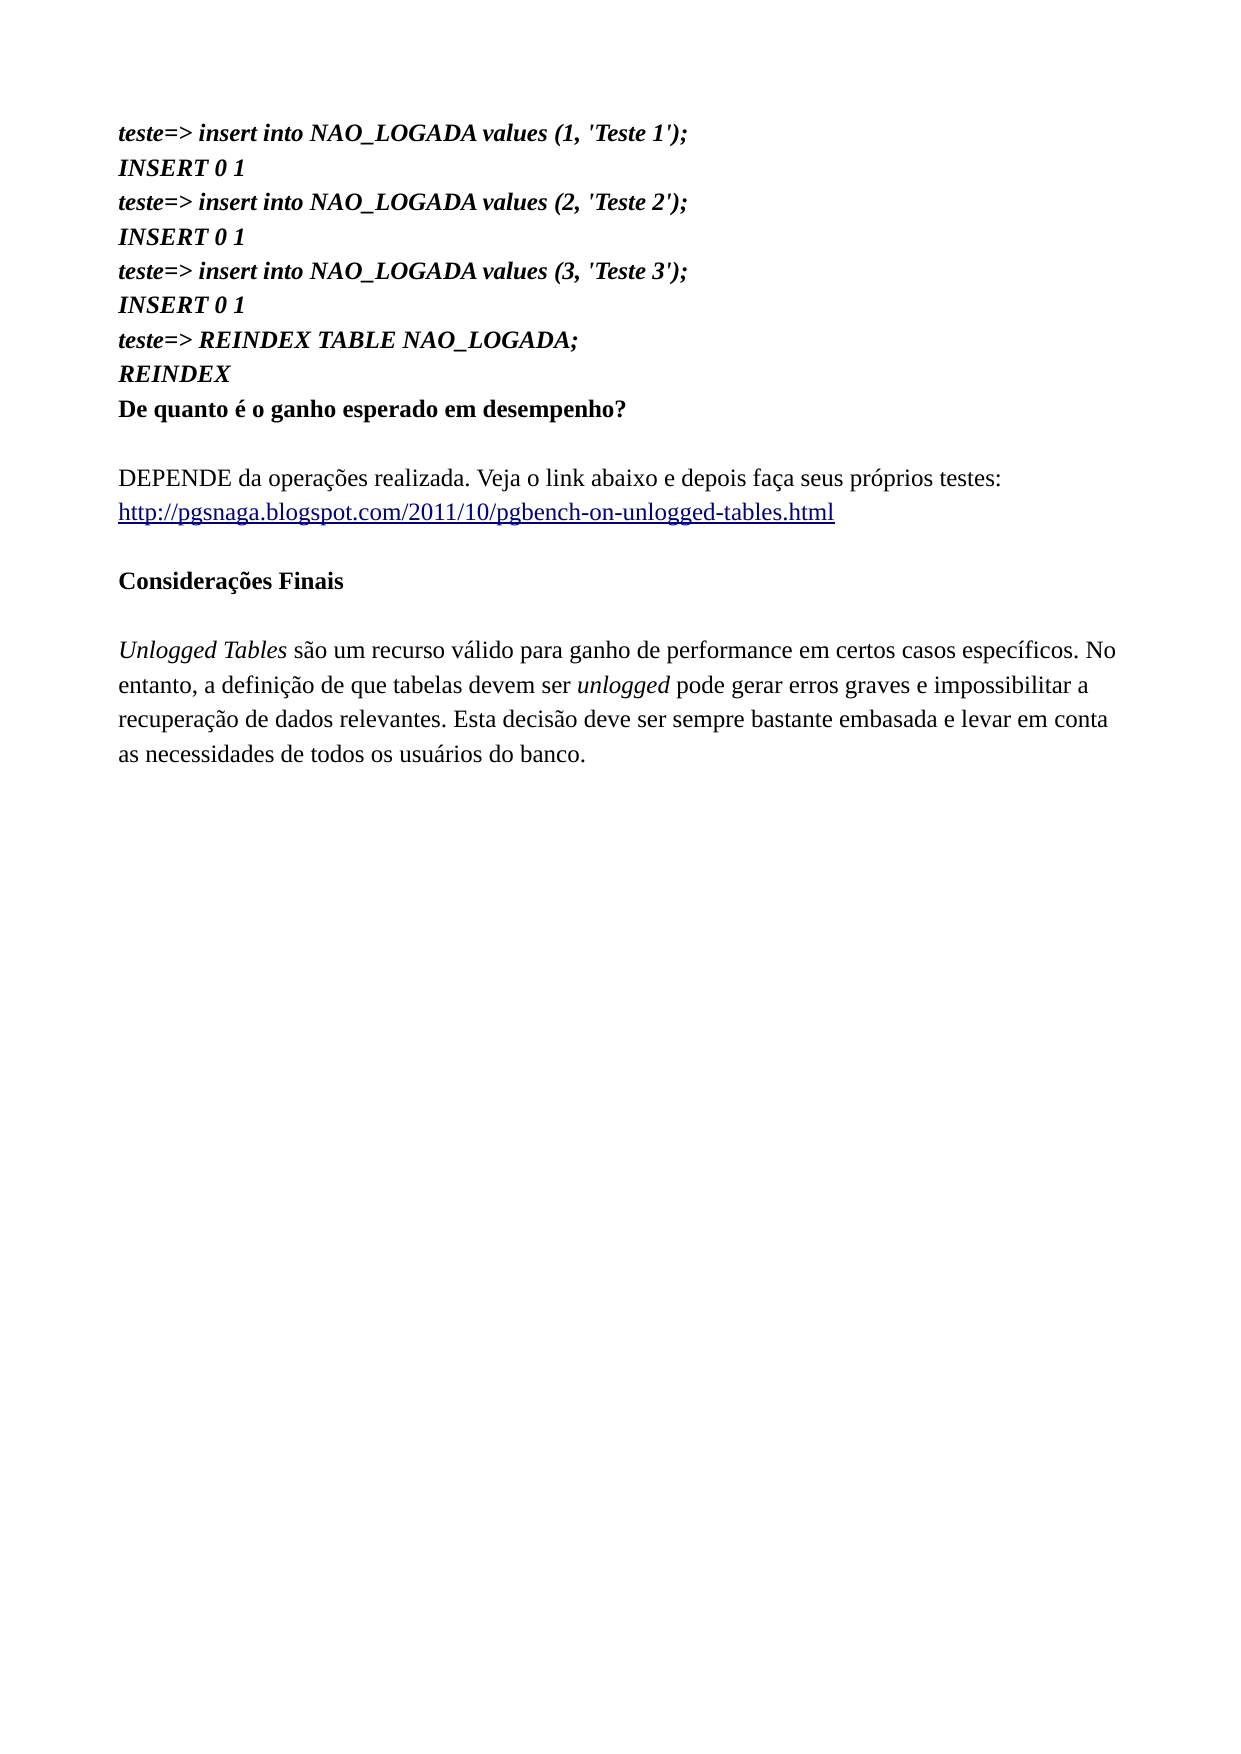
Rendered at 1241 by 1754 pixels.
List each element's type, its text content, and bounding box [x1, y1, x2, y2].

text teste=> insert into NAO_LOGADA values (1, 'Teste 1'); INSERT 0 1 teste=> insert into NAO_LOGADA values (2, 'Teste 2'); INSERT 0 1 teste=> insert into NAO_LOGADA values (3, 'Teste 3'); INSERT 0 1 teste=> REINDEX TABLE NAO_LOGADA; REINDEX De quanto é o ganho esperado em desempenho? DEPENDE da operações realizada. Veja o link abaixo e depois faça seus próprios testes: http://pgsnaga.blogspot.com/2011/10/pgbench-on-unlogged-tables.html Considerações Finais Unlogged Tables são um recurso válido para ganho de performance em certos casos específicos. No entanto, a definição de que tabelas devem ser unlogged pode gerar erros graves e impossibilitar a recuperação de dados relevantes. Esta decisão deve ser sempre bastante embasada e levar em conta as necessidades de todos os usuários do banco. [118, 118, 1122, 767]
